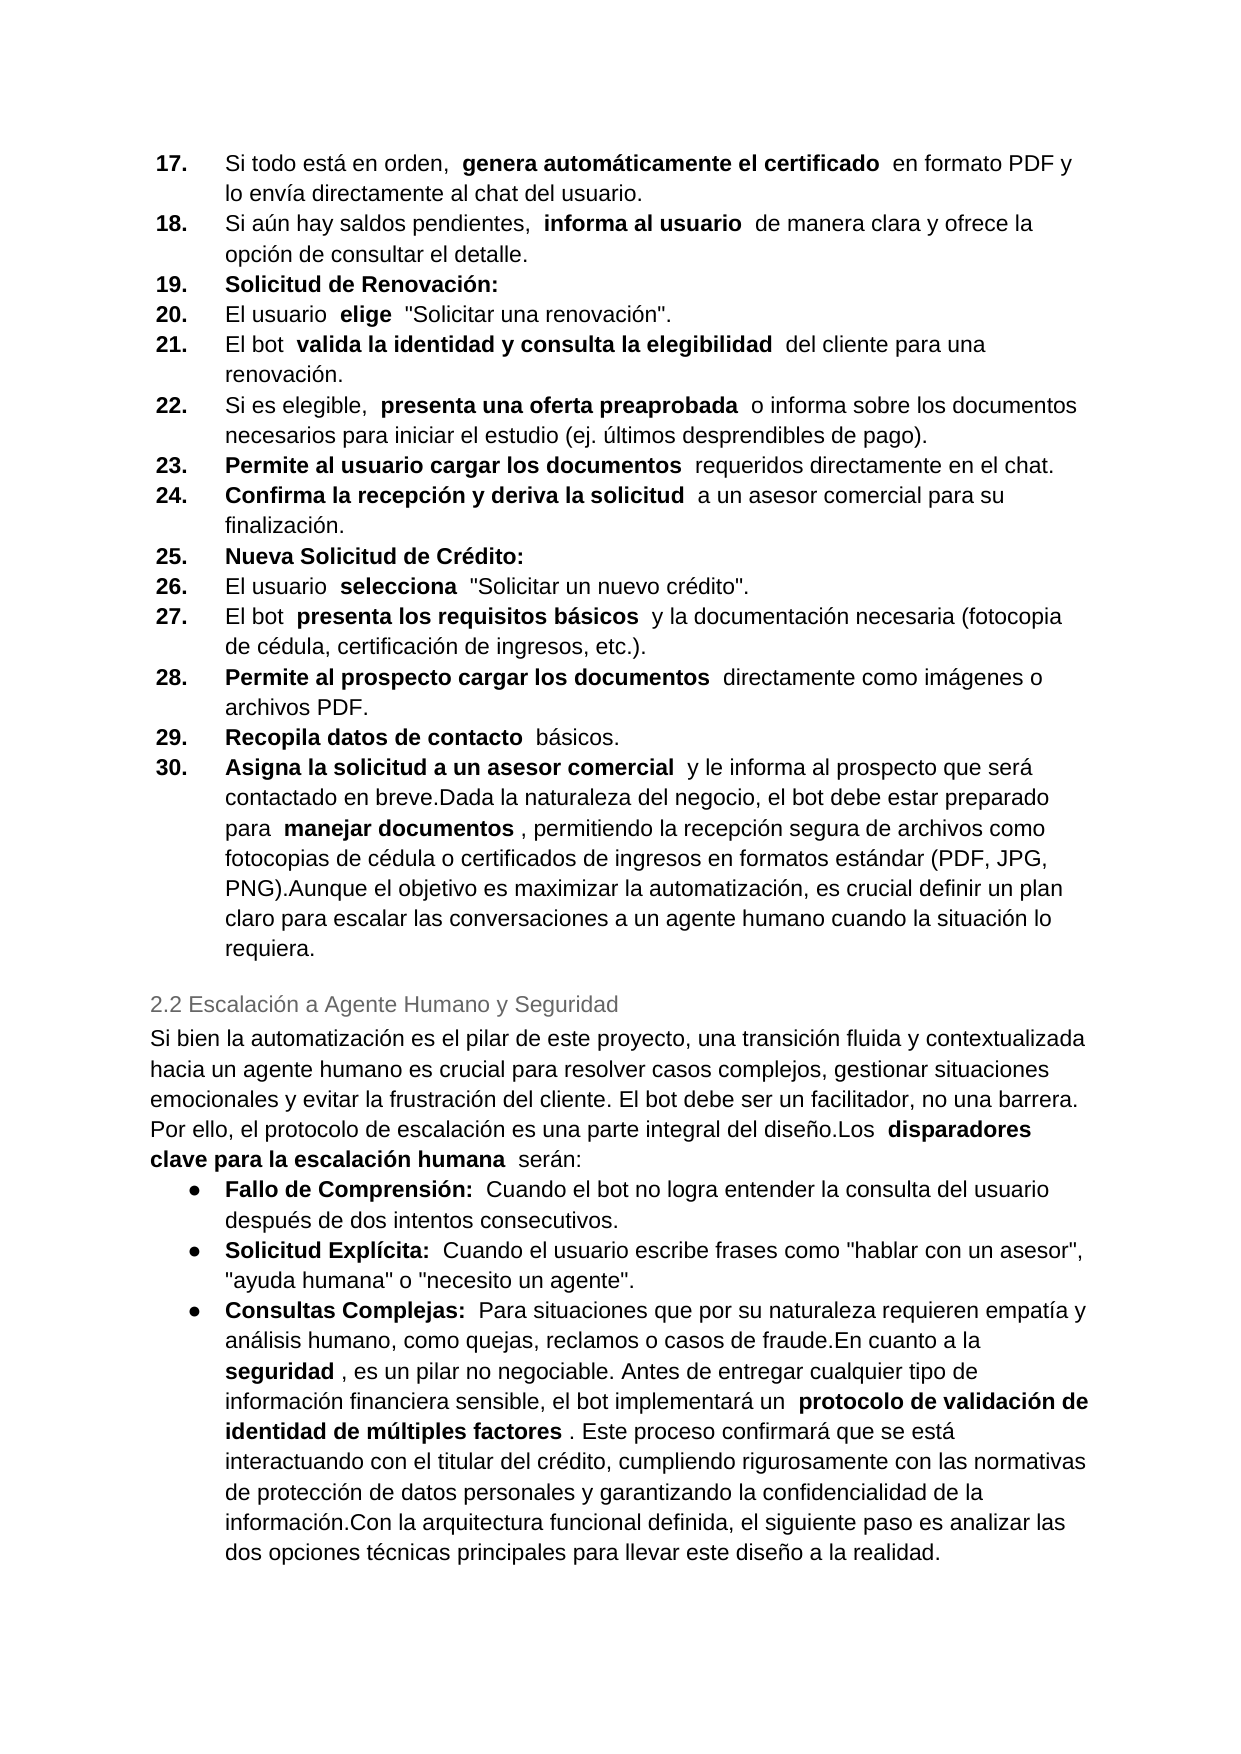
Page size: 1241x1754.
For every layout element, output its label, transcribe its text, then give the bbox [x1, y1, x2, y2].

list Solicitud de Renovación: [187, 271, 1090, 297]
list El usuario elige "Solicitar una renovación". [187, 301, 1090, 327]
text Si bien la automatización es el pilar de este proyecto, una transición fluida y contextualizada hacia un agente humano es crucial para resolver casos complejos, gestionar situaciones emocionales y evitar la frustración del cliente. El bot debe ser un facilitador, no una barrera. Por ello, el protocolo de escalación es una parte integral del diseño.Los disparadores clave para la escalación humana serán: [150, 1025, 1090, 1172]
list Confirma la recepción y deriva la solicitud a un asesor comercial para su finalización. [187, 482, 1090, 539]
list El bot presenta los requisitos básicos y la documentación necesaria (fotocopia de cédula, certificación de ingresos, etc.). [187, 603, 1090, 660]
list Nueva Solicitud de Crédito: [187, 543, 1090, 569]
list Recopila datos de contacto básicos. [187, 724, 1090, 750]
list El usuario selecciona "Solicitar un nuevo crédito". [187, 573, 1090, 599]
list Asigna la solicitud a un asesor comercial y le informa al prospecto que será contactado en breve.Dada la naturaleza del negocio, el bot debe estar preparado para manejar documentos , permitiendo la recepción segura de archivos como fotocopias de cédula o certificados de ingresos en formatos estándar (PDF, JPG, PNG).Aunque el objetivo es maximizar la automatización, es crucial definir un plan claro para escalar las conversaciones a un agente humano cuando la situación lo requiera. [187, 754, 1090, 962]
list Permite al prospecto cargar los documentos directamente como imágenes o archivos PDF. [187, 663, 1090, 720]
list Solicitud Explícita: Cuando el usuario escribe frases como "hablar con un asesor", "ayuda humana" o "necesito un agente". [187, 1237, 1090, 1293]
list Si es elegible, presenta una oferta preaprobada o informa sobre los documentos necesarios para iniciar el estudio (ej. últimos desprendibles de pago). [187, 392, 1090, 448]
list Consultas Complejas: Para situaciones que por su naturaleza requieren empatía y análisis humano, como quejas, reclamos o casos de fraude.En cuanto a la seguridad , es un pilar no negociable. Antes de entregar cualquier tipo de información financiera sensible, el bot implementará un protocolo de validación de identidad de múltiples factores . Este proceso confirmará que se está interactuando con el titular del crédito, cumpliendo rigurosamente con las normativas de protección de datos personales y garantizando la confidencialidad de la información.Con la arquitectura funcional definida, el siguiente paso es analizar las dos opciones técnicas principales para llevar este diseño a la realidad. [187, 1297, 1090, 1565]
list El bot valida la identidad y consulta la elegibilidad del cliente para una renovación. [187, 331, 1090, 388]
list Fallo de Comprensión: Cuando el bot no logra entender la consulta del usuario después de dos intentos consecutivos. [187, 1176, 1090, 1233]
list Si aún hay saldos pendientes, informa al usuario de manera clara y ofrece la opción de consultar el detalle. [187, 210, 1090, 267]
subtitle 2.2 Escalación a Agente Humano y Seguridad [150, 991, 1090, 1017]
list Permite al usuario cargar los documentos requeridos directamente en el chat. [187, 452, 1090, 478]
list Si todo está en orden, genera automáticamente el certificado en formato PDF y lo envía directamente al chat del usuario. [187, 150, 1090, 207]
